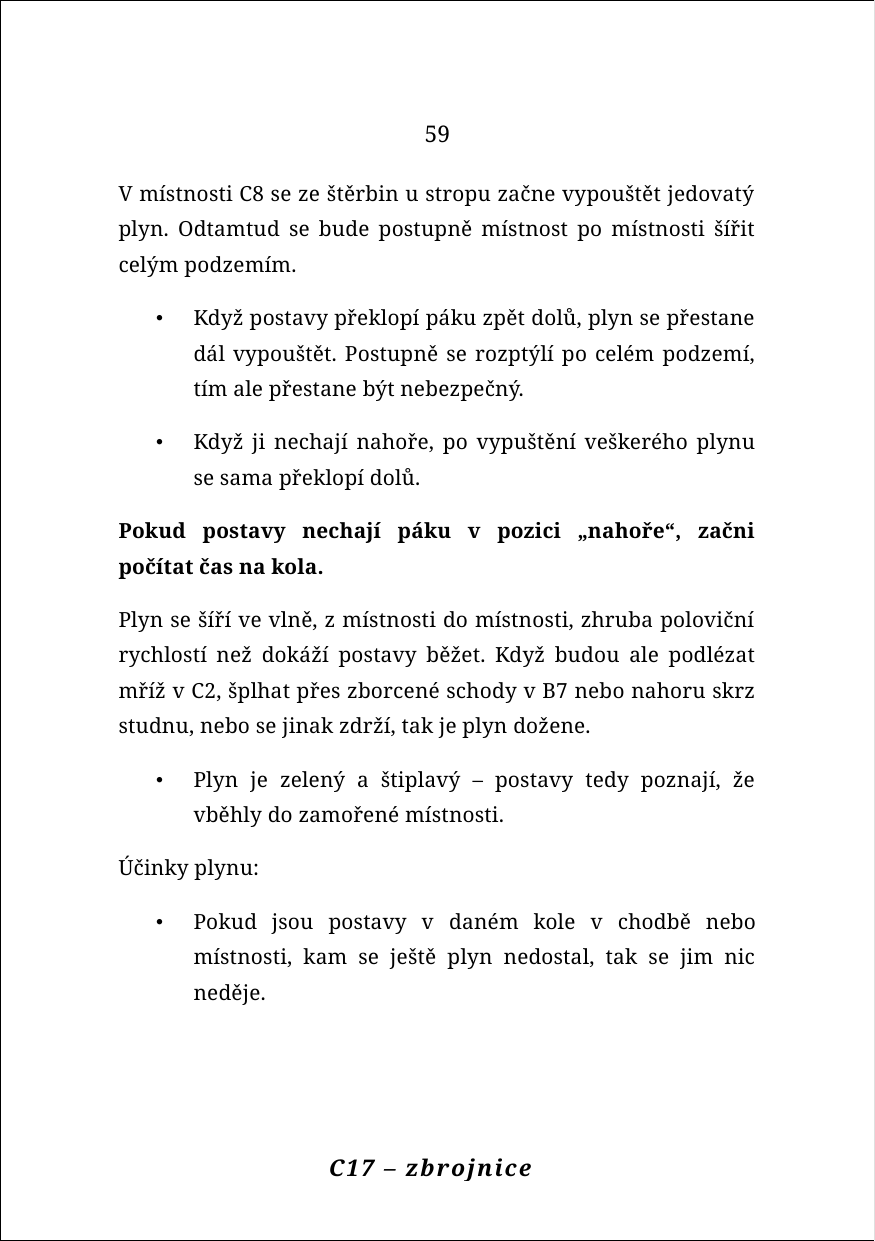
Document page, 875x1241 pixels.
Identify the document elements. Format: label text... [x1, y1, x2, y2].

list Když ji nechají nahoře, po vypuštění veškerého plynu se sama překlopí dolů. [156, 427, 756, 491]
list Pokud jsou postavy v⁠ daném kole v⁠ chodbě nebo místnosti, kam se ještě plyn nedostal, tak se jim nic neděje. [156, 907, 756, 1006]
text Pokud postavy nechají páku v pozici „nahoře“, začni počítat čas na kola. [118, 516, 756, 580]
list Když postavy překlopí páku zpět dolů, plyn se přestane dál vypouštět. Postupně se rozptýlí po celém podzemí, tím ale přestane být nebezpečný. [156, 303, 756, 403]
text V místnosti C8 se ze štěrbin u stropu začne vypouštět jedovatý plyn. Odtamtud se bude postupně místnost po místnosti šířit celým podzemím. [118, 179, 756, 278]
text Účinky plynu: [118, 853, 756, 882]
text Plyn se šíří ve vlně, z místnosti do místnosti, zhruba poloviční rychlostí než dokáží postavy běžet. Když budou ale podlézat mříž v C2, šplhat přes zborcené schody v B7 nebo nahoru skrz studnu, nebo se jinak zdrží, tak je plyn dožene. [118, 605, 756, 740]
list Plyn je zelený a štiplavý – postavy tedy poznají, že vběhly do zamořené místnosti. [156, 765, 756, 829]
